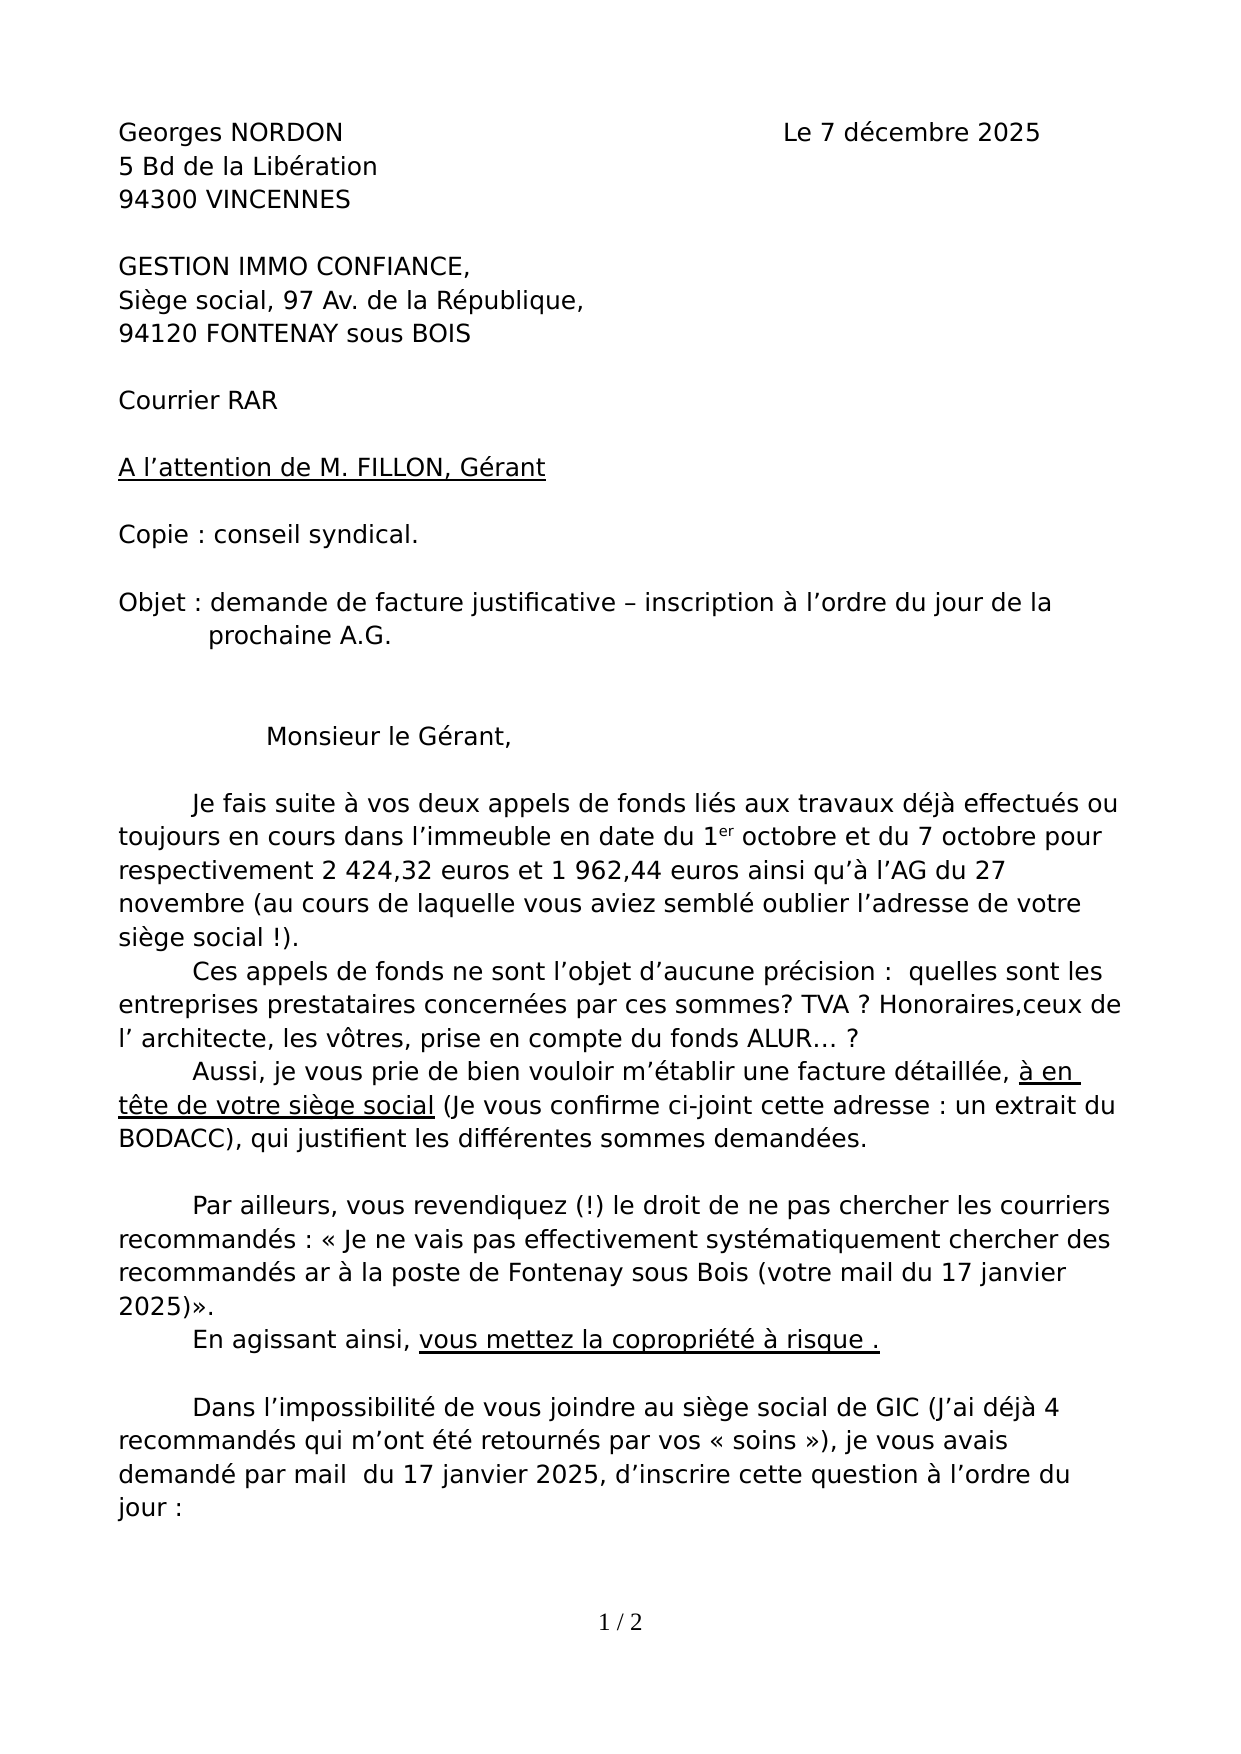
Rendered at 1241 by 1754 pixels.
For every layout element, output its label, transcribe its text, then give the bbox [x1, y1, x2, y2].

text En agissant ainsi, vous mettez la copropriété à risque . [118, 1326, 1122, 1355]
text Aussi, je vous prie de bien vouloir m’établir une facture détaillée, à en tête de votre siège social (Je vous confirme ci-joint cette adresse : un extrait du BODACC), qui justifient les différentes sommes demandées. [118, 1057, 1122, 1153]
text Monsieur le Gérant, [118, 722, 1122, 751]
text Par ailleurs, vous revendiquez (!) le droit de ne pas chercher les courriers recommandés : « Je ne vais pas effectivement systématiquement chercher des recommandés ar à la poste de Fontenay sous Bois (votre mail du 17 janvier 2025)». [118, 1191, 1122, 1321]
text Siège social, 97 Av. de la République, [118, 286, 1122, 315]
text GESTION IMMO CONFIANCE, [118, 252, 1122, 281]
text A l’attention de M. FILLON, Gérant [118, 453, 1122, 483]
text Dans l’impossibilité de vous joindre au siège social de GIC (J’ai déjà 4 recommandés qui m’ont été retournés par vos « soins »), je vous avais demandé par mail du 17 janvier 2025, d’inscrire cette question à l’ordre du jour : [118, 1393, 1122, 1522]
text Georges NORDON Le 7 décembre 2025 [118, 118, 1122, 147]
text Objet : demande de facture justificative – inscription à l’ordre du jour de la prochaine A.G. [118, 588, 1122, 650]
text Courrier RAR [118, 386, 1122, 416]
text Je fais suite à vos deux appels de fonds liés aux travaux déjà effectués ou toujours en cours dans l’immeuble en date du 1er octobre et du 7 octobre pour respectivement 2 424,32 euros et 1 962,44 euros ainsi qu’à l’AG du 27 novembre (au cours de laquelle vous aviez semblé oublier l’adresse de votre siège social !). [118, 789, 1122, 952]
text 94300 VINCENNES [118, 185, 1122, 214]
text 5 Bd de la Libération [118, 152, 1122, 181]
text 94120 FONTENAY sous BOIS [118, 319, 1122, 348]
text Copie : conseil syndical. [118, 521, 1122, 550]
text Ces appels de fonds ne sont l’objet d’aucune précision : quelles sont les entreprises prestataires concernées par ces sommes? TVA ? Honoraires,ceux de l’ architecte, les vôtres, prise en compte du fonds ALUR… ? [118, 957, 1122, 1053]
